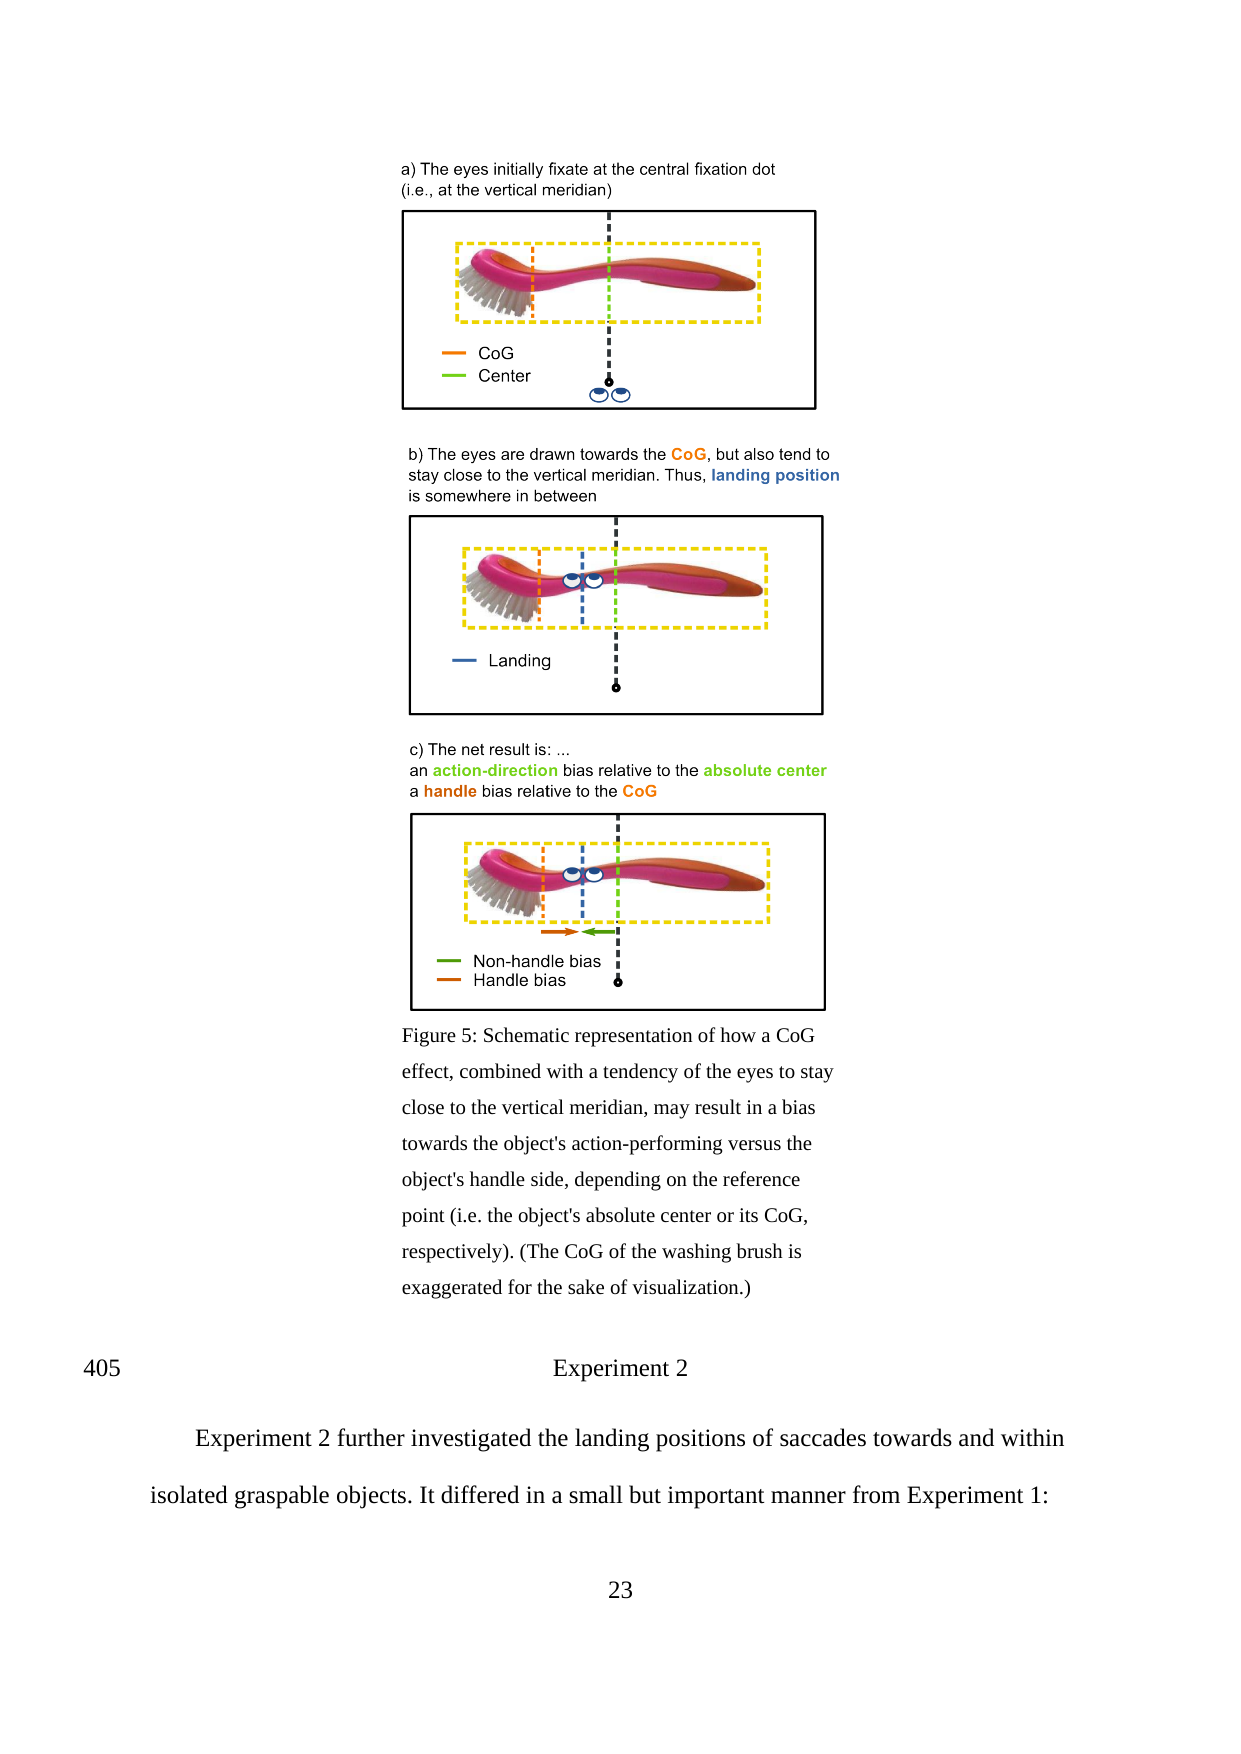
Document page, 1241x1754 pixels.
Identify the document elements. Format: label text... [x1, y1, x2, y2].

picture [401, 162, 839, 1011]
text Figure 5: Schematic representation of how a CoG effect, combined with a tendency of the eyes to stay close to the vertical meridian, may result in a bias towards the object's action-performing versus the object's handle side, depending on the reference point (i.e. the object's absolute center or its CoG, respectively). (The CoG of the washing brush is exaggerated for the sake of visualization.) [402, 1011, 839, 1299]
text Experiment 2 further investigated the landing positions of saccades towards and within isolated graspable objects. It differed in a small but important manner from Experiment 1: [150, 1423, 1091, 1509]
subtitle Experiment 2 [150, 1353, 1091, 1381]
